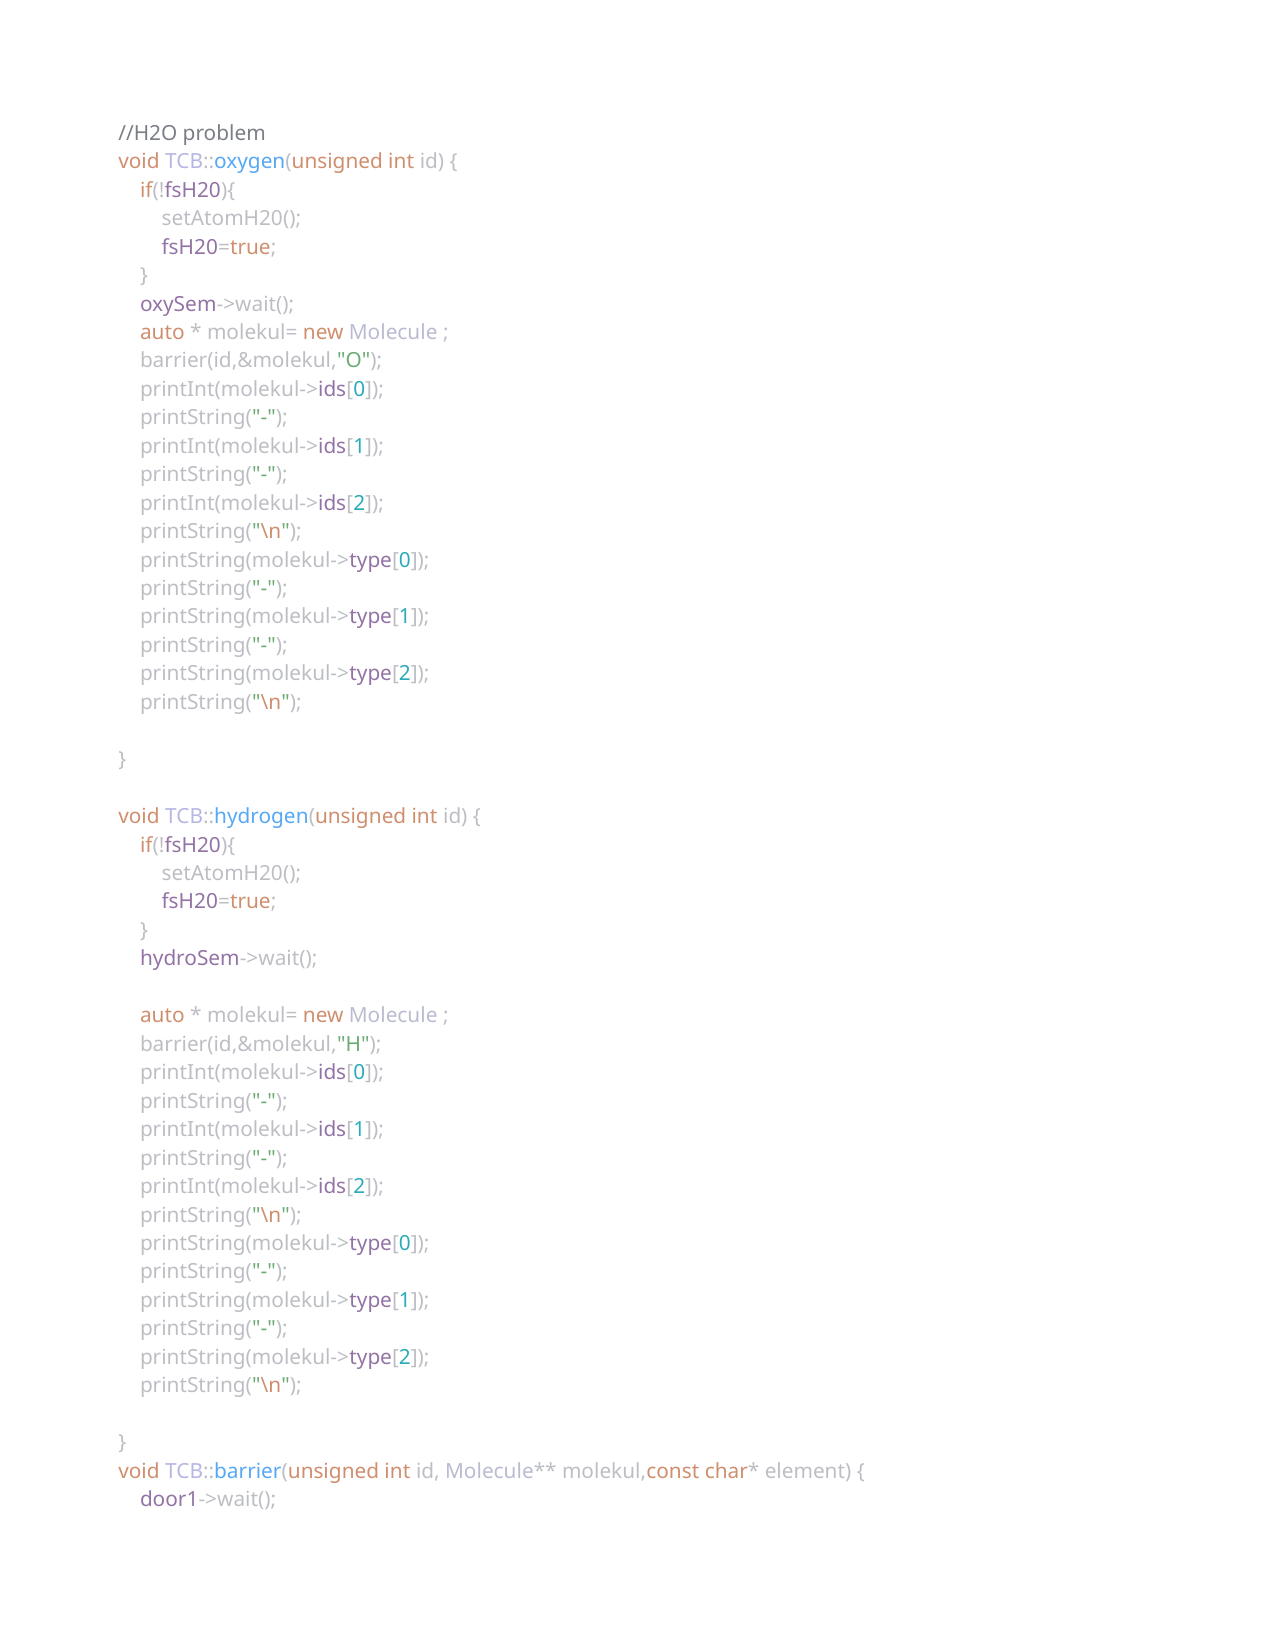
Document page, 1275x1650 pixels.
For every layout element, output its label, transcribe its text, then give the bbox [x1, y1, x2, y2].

text //H2O problem void TCB::oxygen(unsigned int id) { if(!fsH20){ setAtomH20(); fsH20=true; } oxySem->wait(); auto * molekul= new Molecule ; barrier(id,&molekul,"O"); printInt(molekul->ids[0]); printString("-"); printInt(molekul->ids[1]); printString("-"); printInt(molekul->ids[2]); printString("\n"); printString(molekul->type[0]); printString("-"); printString(molekul->type[1]); printString("-"); printString(molekul->type[2]); printString("\n"); } void TCB::hydrogen(unsigned int id) { if(!fsH20){ setAtomH20(); fsH20=true; } hydroSem->wait(); auto * molekul= new Molecule ; barrier(id,&molekul,"H"); printInt(molekul->ids[0]); printString("-"); printInt(molekul->ids[1]); printString("-"); printInt(molekul->ids[2]); printString("\n"); printString(molekul->type[0]); printString("-"); printString(molekul->type[1]); printString("-"); printString(molekul->type[2]); printString("\n"); } void TCB::barrier(unsigned int id, Molecule** molekul,const char* element) { door1->wait(); [118, 118, 1157, 1513]
